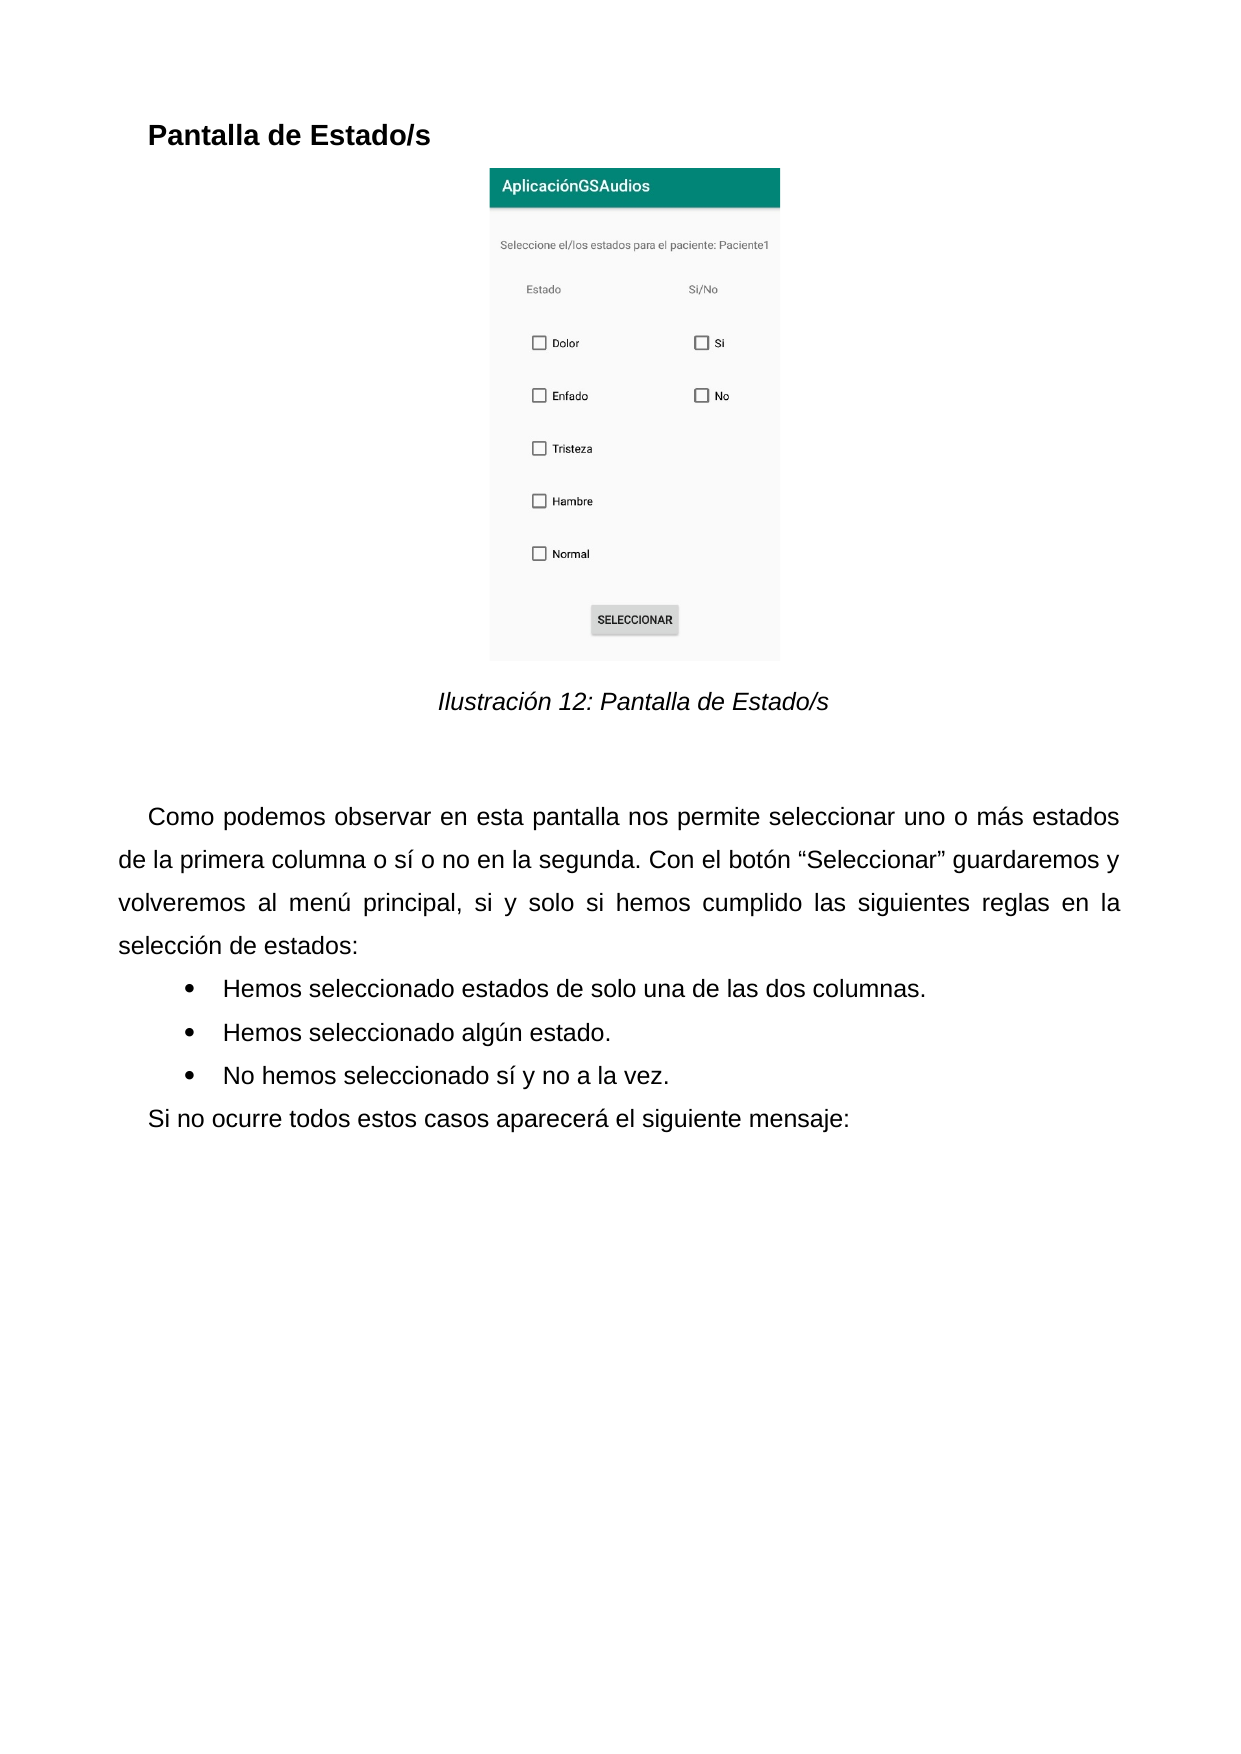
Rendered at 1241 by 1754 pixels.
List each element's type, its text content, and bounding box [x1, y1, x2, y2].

list Hemos seleccionado estados de solo una de las dos columnas. [185, 974, 1122, 1003]
list No hemos seleccionado sí y no a la vez. [185, 1061, 1122, 1090]
text Si no ocurre todos estos casos aparecerá el siguiente mensaje: [118, 1104, 1122, 1133]
list Hemos seleccionado algún estado. [185, 1018, 1122, 1046]
text Como podemos observar en esta pantalla nos permite seleccionar uno o más estados de la primera columna o sí o no en la segunda. Con el botón “Seleccionar” guardaremos y volveremos al menú principal, si y solo si hemos cumplido las siguientes reglas en la selección de estados: [118, 802, 1122, 960]
subtitle Pantalla de Estado/s [118, 118, 1122, 152]
text Ilustración 12: Pantalla de Estado/s [118, 687, 1122, 716]
